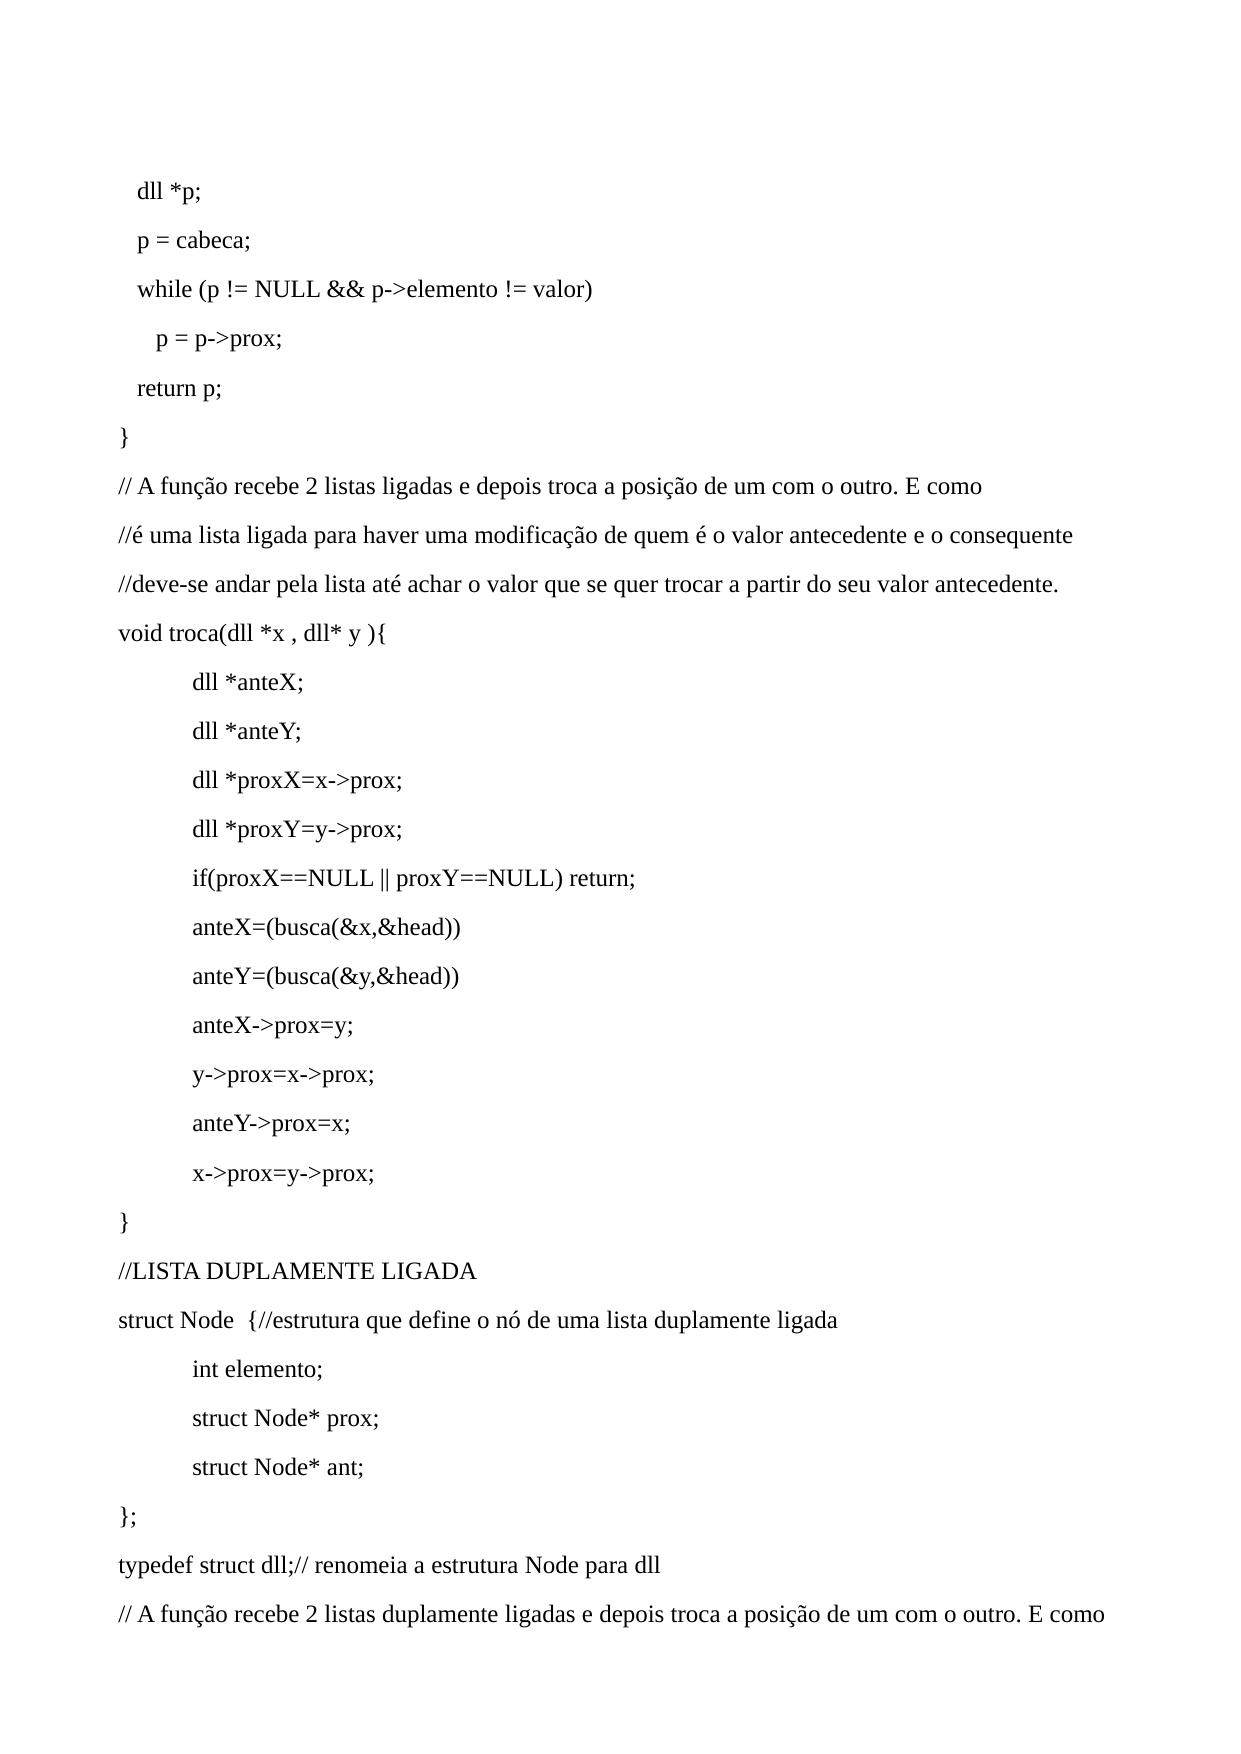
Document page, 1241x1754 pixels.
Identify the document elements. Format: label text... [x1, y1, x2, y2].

text struct Node* prox; [118, 1403, 1122, 1432]
text // A função recebe 2 listas duplamente ligadas e depois troca a posição de um com o outro. E como [118, 1599, 1122, 1628]
text dll *p; [118, 176, 1122, 205]
text p = p->prox; [118, 323, 1122, 352]
text //deve-se andar pela lista até achar o valor que se quer trocar a partir do seu valor antecedente. [118, 569, 1122, 598]
text anteY=(busca(&y,&head)) [118, 961, 1122, 990]
text dll *anteX; [118, 667, 1122, 696]
text //LISTA DUPLAMENTE LIGADA [118, 1256, 1122, 1284]
text return p; [118, 373, 1122, 401]
text anteX=(busca(&x,&head)) [118, 912, 1122, 941]
text } [118, 422, 1122, 450]
text anteX->prox=y; [118, 1010, 1122, 1039]
text x->prox=y->prox; [118, 1158, 1122, 1186]
text struct Node {//estrutura que define o nó de uma lista duplamente ligada [118, 1305, 1122, 1333]
text // A função recebe 2 listas ligadas e depois troca a posição de um com o outro. E como [118, 471, 1122, 499]
text }; [118, 1501, 1122, 1530]
text p = cabeca; [118, 225, 1122, 254]
text anteY->prox=x; [118, 1108, 1122, 1137]
text dll *anteY; [118, 716, 1122, 745]
text dll *proxY=y->prox; [118, 814, 1122, 843]
text y->prox=x->prox; [118, 1059, 1122, 1088]
text struct Node* ant; [118, 1452, 1122, 1481]
text void troca(dll *x , dll* y ){ [118, 618, 1122, 647]
text int elemento; [118, 1354, 1122, 1383]
text } [118, 1207, 1122, 1235]
text while (p != NULL && p->elemento != valor) [118, 274, 1122, 303]
text dll *proxX=x->prox; [118, 765, 1122, 794]
text //é uma lista ligada para haver uma modificação de quem é o valor antecedente e o consequente [118, 520, 1122, 548]
text if(proxX==NULL || proxY==NULL) return; [118, 863, 1122, 892]
text typedef struct dll;// renomeia a estrutura Node para dll [118, 1550, 1122, 1579]
